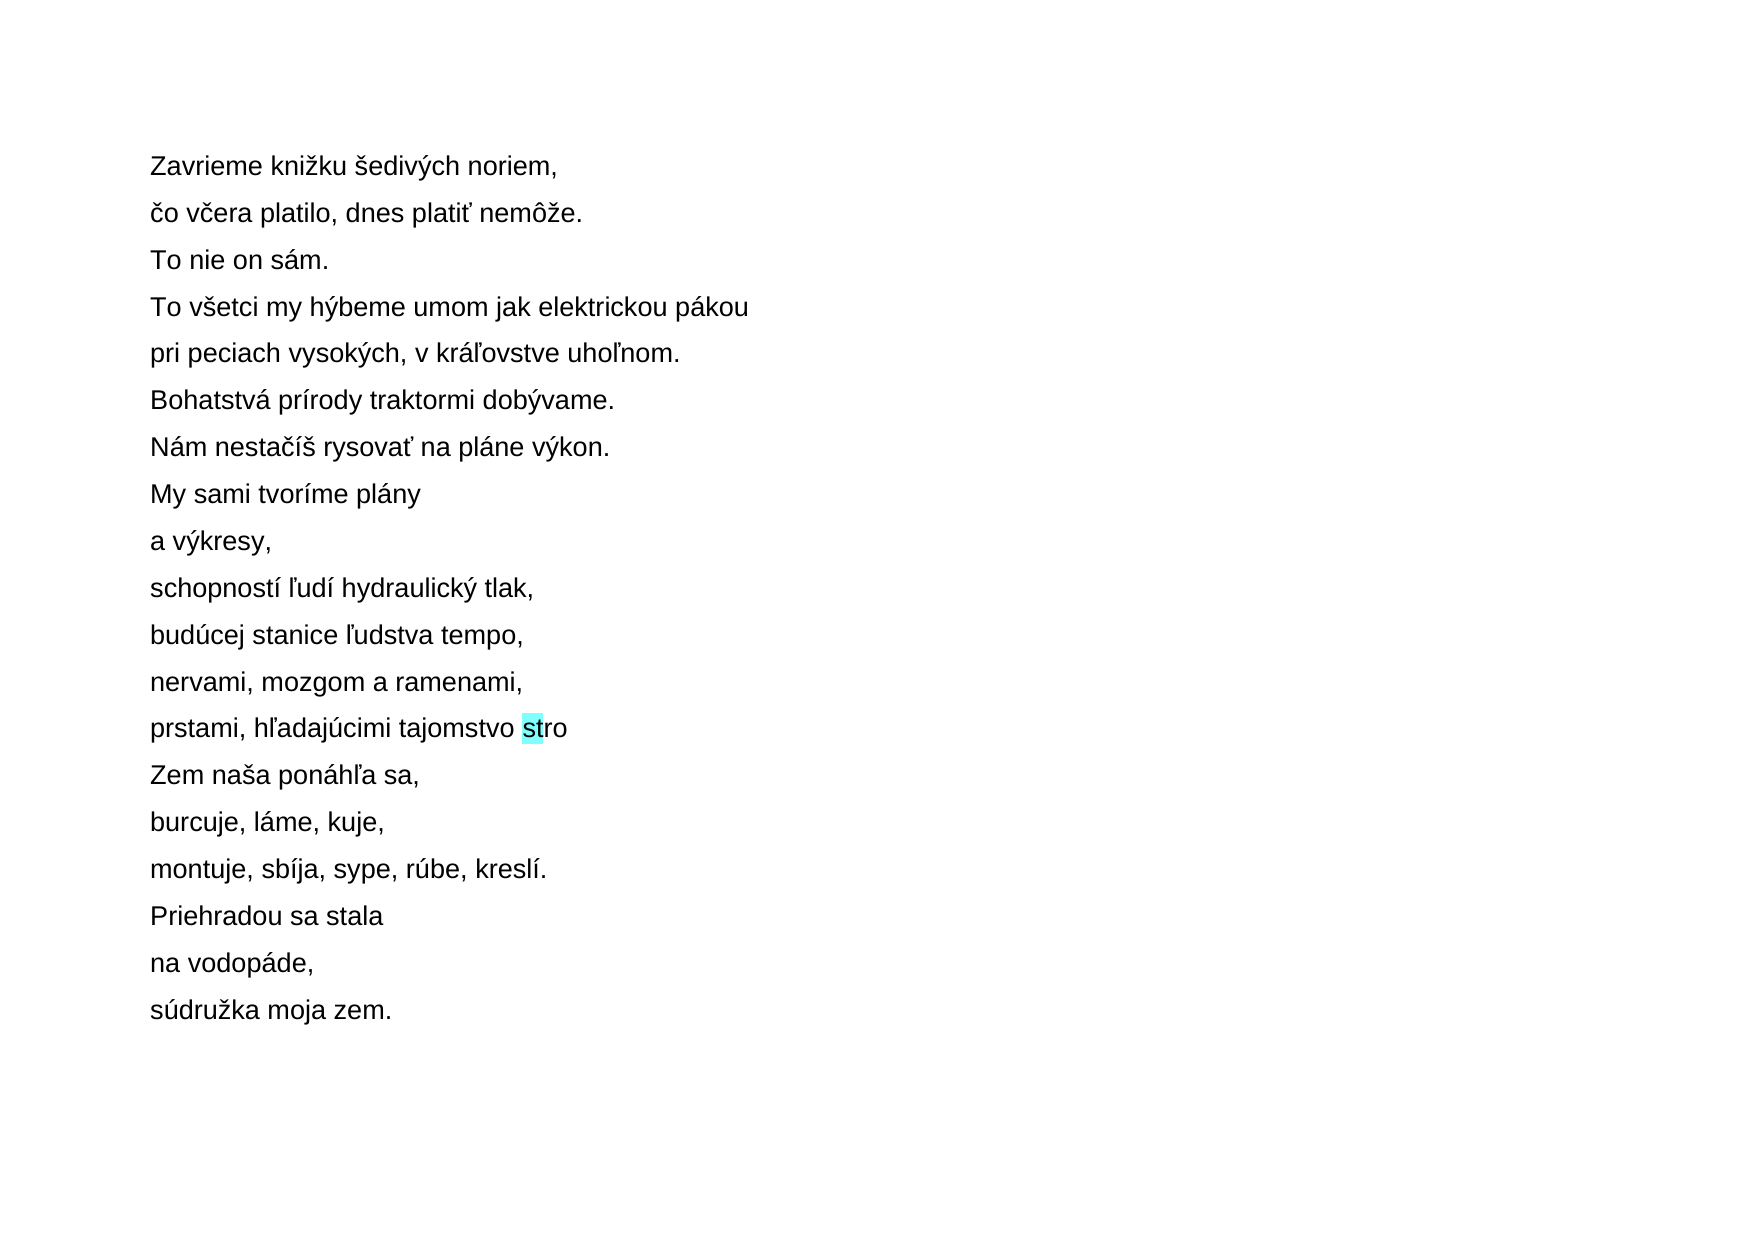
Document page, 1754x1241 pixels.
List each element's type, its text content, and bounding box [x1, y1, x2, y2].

text burcuje, láme, kuje, [150, 806, 1243, 837]
text My sami tvoríme plány [150, 478, 1243, 509]
text Zem naša ponáhľa sa, [150, 759, 1243, 791]
text Priehradou sa stala [150, 900, 1243, 931]
text To nie on sám. [150, 244, 1243, 275]
text Zavrieme knižku šedivých noriem, [150, 150, 1243, 181]
text čo včera platilo, dnes platiť nemôže. [150, 197, 1243, 228]
text schopností ľudí hydraulický tlak, [150, 572, 1243, 603]
text prstami, hľadajúcimi tajomstvo stro [150, 712, 1243, 744]
text Nám nestačíš rysovať na pláne výkon. [150, 431, 1243, 462]
text Bohatstvá prírody traktormi dobývame. [150, 384, 1243, 416]
text nervami, mozgom a ramenami, [150, 666, 1243, 697]
text budúcej stanice ľudstva tempo, [150, 619, 1243, 650]
text súdružka moja zem. [150, 994, 1243, 1025]
text montuje, sbíja, sype, rúbe, kreslí. [150, 853, 1243, 884]
text na vodopáde, [150, 947, 1243, 978]
text a výkresy, [150, 525, 1243, 556]
text To všetci my hýbeme umom jak elektrickou pákou [150, 291, 1243, 322]
text pri peciach vysokých, v kráľovstve uhoľnom. [150, 337, 1243, 369]
